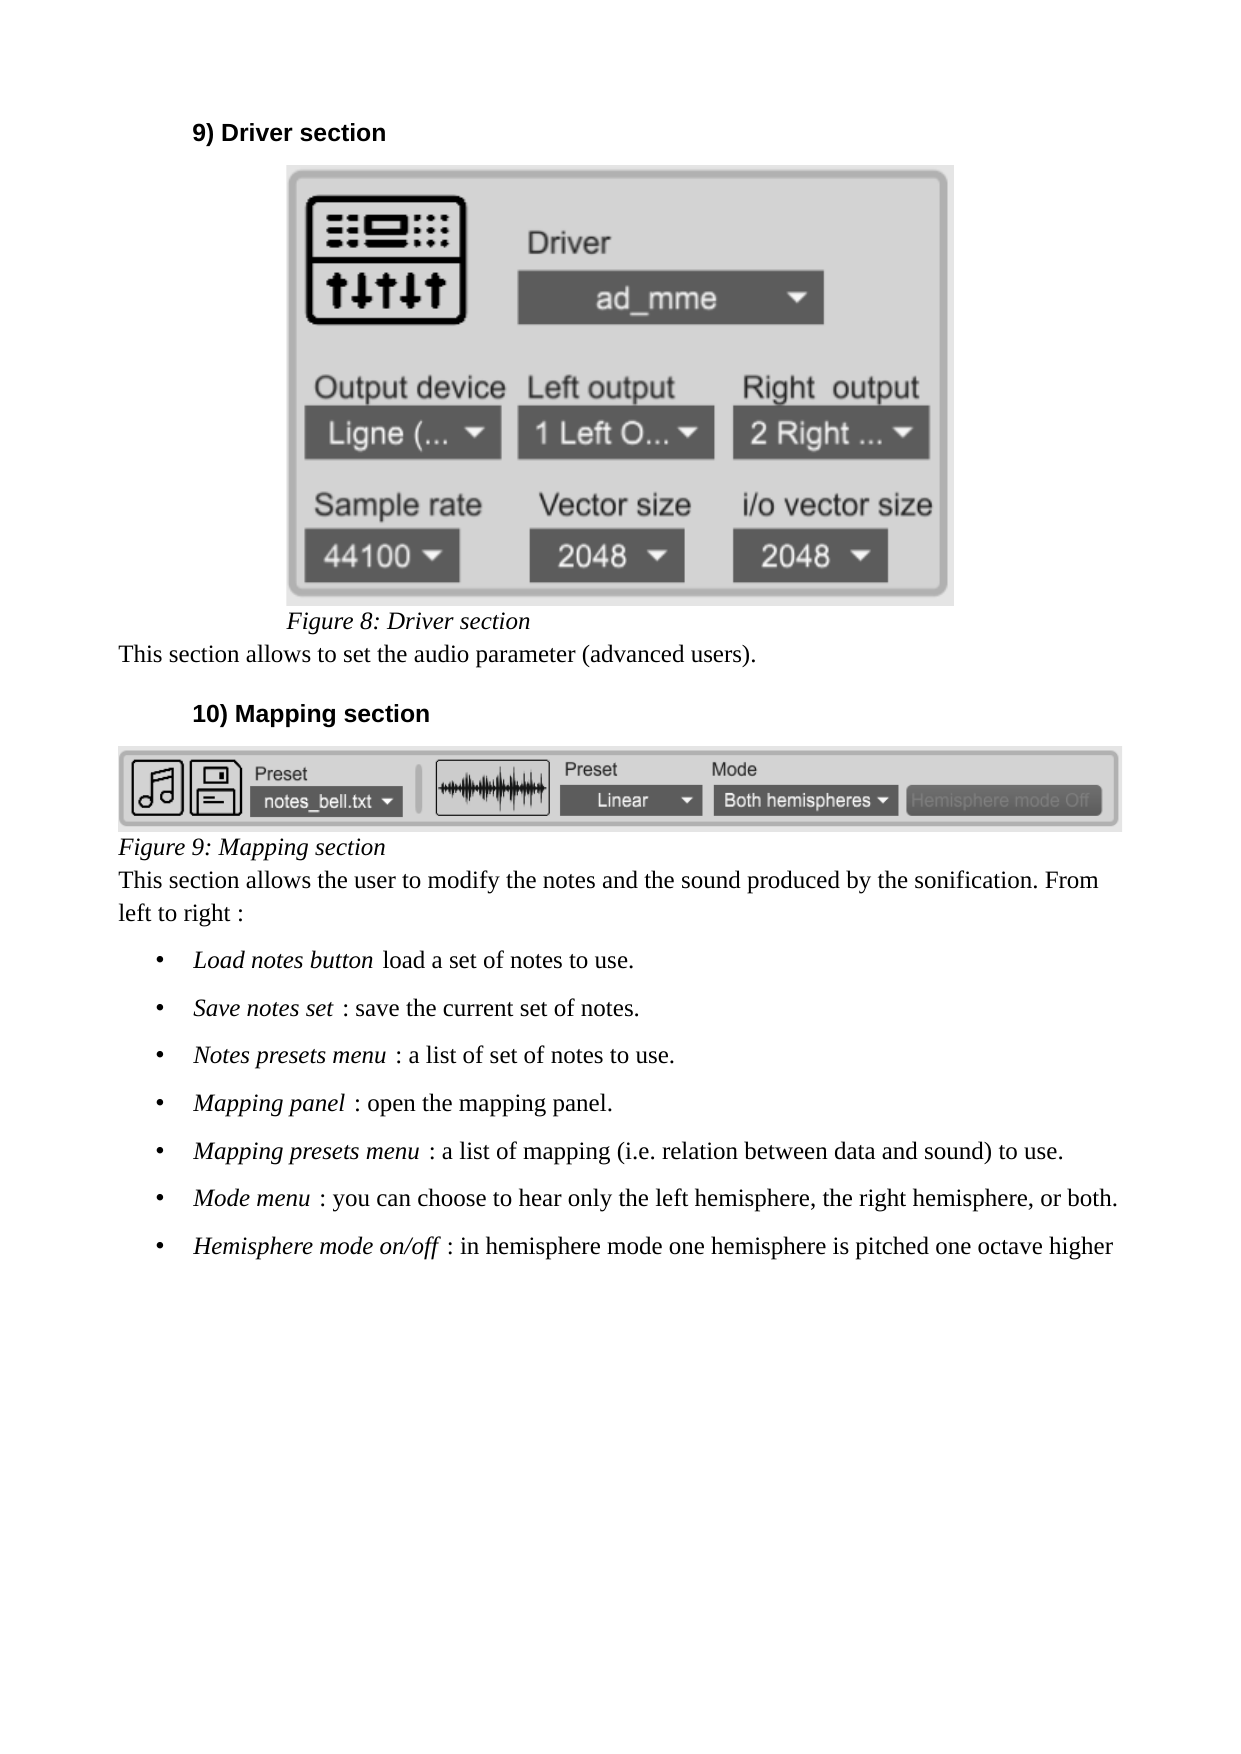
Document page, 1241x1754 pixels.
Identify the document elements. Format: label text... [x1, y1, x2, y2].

list Mapping panel : open the mapping panel. [156, 1088, 1122, 1117]
subtitle 9) Driver section [118, 118, 1122, 147]
list Hemisphere mode on/off : in hemisphere mode one hemisphere is pitched one octave higher [156, 1231, 1122, 1260]
list Mode menu : you can choose to hear only the left hemisphere, the right hemisphere, or both. [156, 1183, 1122, 1212]
subtitle 10) Mapping section [118, 699, 1122, 728]
list Save notes set : save the current set of notes. [156, 993, 1122, 1022]
picture [118, 746, 1123, 832]
picture [286, 165, 954, 606]
text Figure 8: Driver section [286, 606, 954, 635]
text This section allows to set the audio parameter (advanced users). [118, 153, 1122, 668]
list Notes presets menu : a list of set of notes to use. [156, 1041, 1122, 1069]
list Load notes button load a set of notes to use. [156, 945, 1122, 974]
text Figure 9: Mapping section [118, 832, 1122, 861]
text This section allows the user to modify the notes and the sound produced by the sonification. From left to right : [118, 861, 1122, 927]
list Mapping presets menu : a list of mapping (i.e. relation between data and sound) to use. [156, 1136, 1122, 1164]
text [118, 734, 1122, 746]
